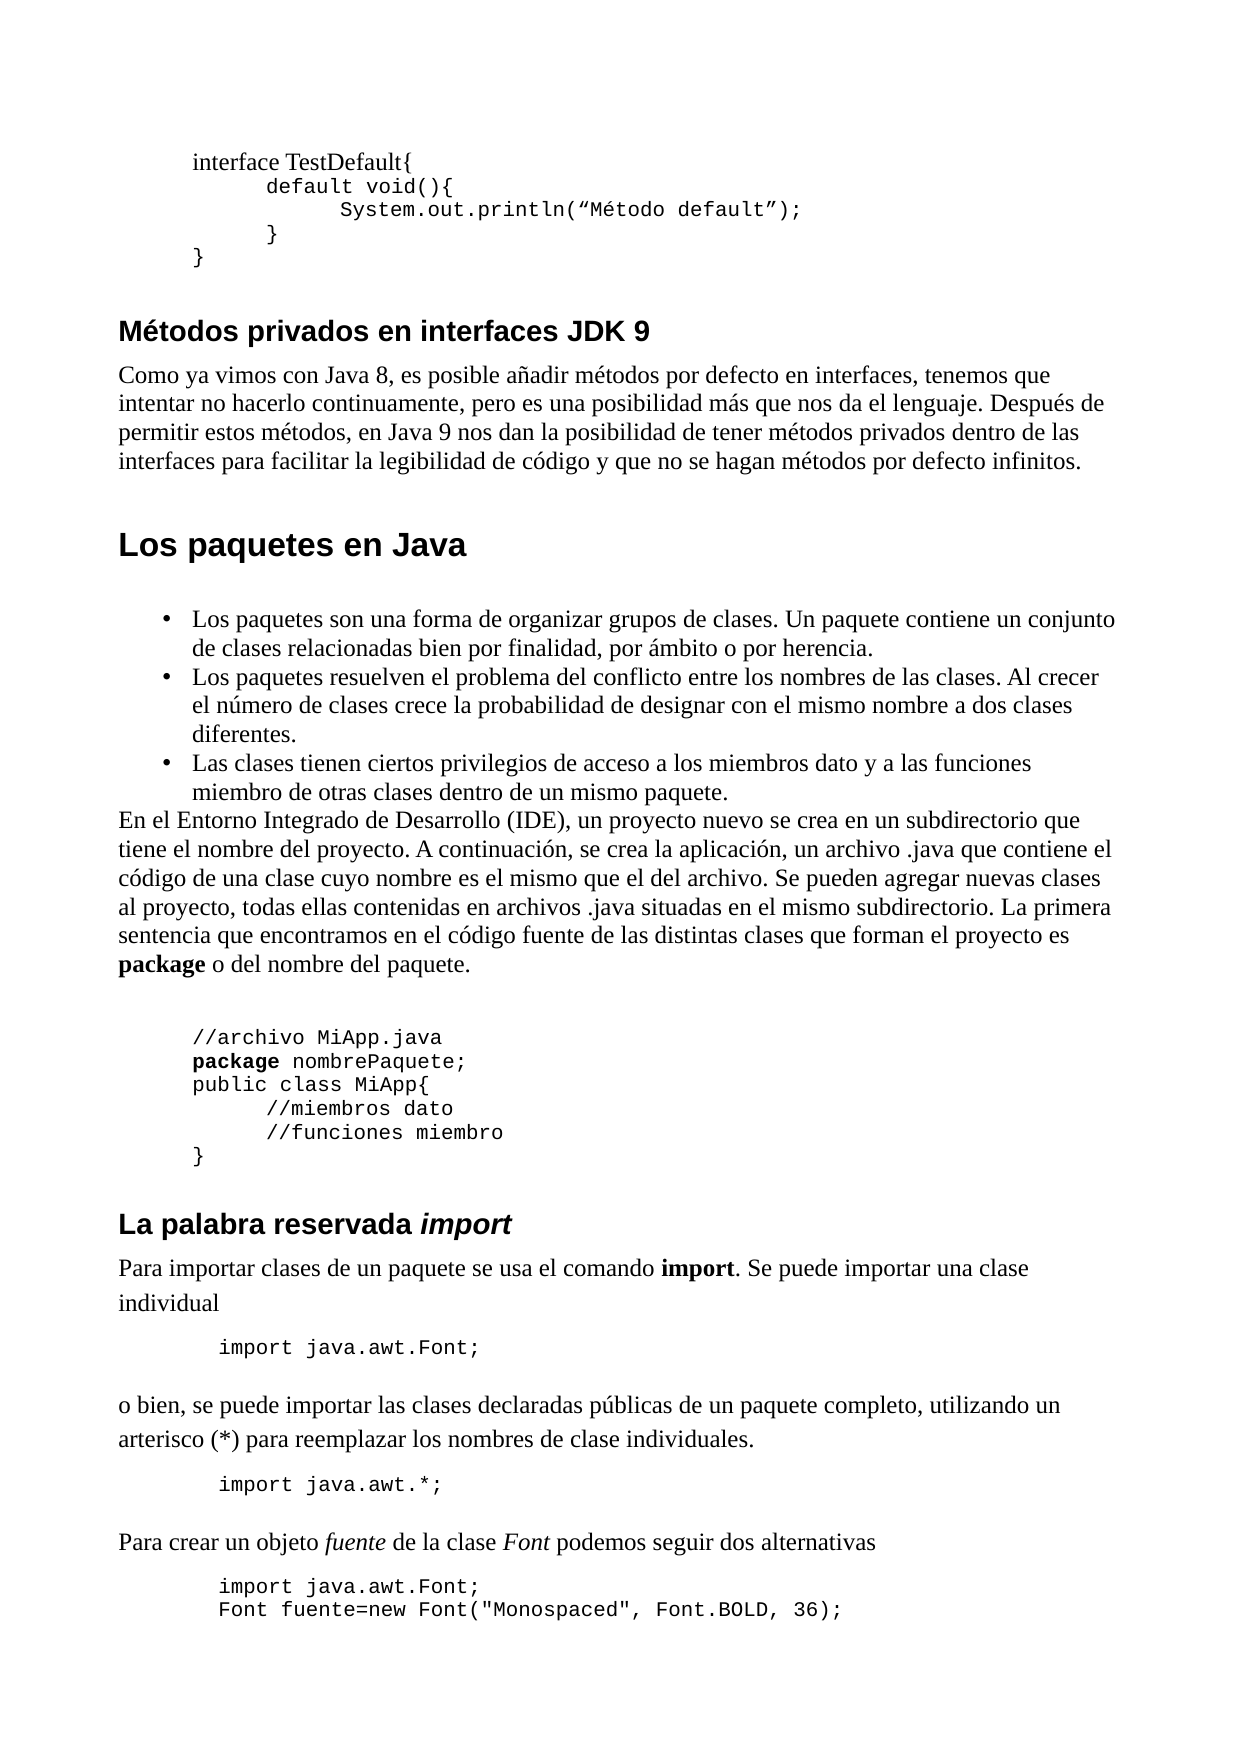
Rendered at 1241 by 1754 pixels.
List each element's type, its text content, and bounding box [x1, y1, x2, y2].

text } [118, 1145, 1122, 1169]
text Font fuente=new Font("Monospaced", Font.BOLD, 36); [118, 1599, 1122, 1623]
text Para importar clases de un paquete se usa el comando import. Se puede importar una clase individual [118, 1253, 1122, 1317]
text Como ya vimos con Java 8, es posible añadir métodos por defecto en interfaces, tenemos que intentar no hacerlo continuamente, pero es una posibilidad más que nos da el lenguaje. Después de permitir estos métodos, en Java 9 nos dan la posibilidad de tener métodos privados dentro de las interfaces para facilitar la legibilidad de código y que no se hagan métodos por defecto infinitos. [118, 360, 1122, 475]
text import java.awt.Font; [118, 1337, 1122, 1361]
text import java.awt.Font; [118, 1576, 1122, 1599]
text //miembros dato [118, 1098, 1122, 1122]
subtitle La palabra reservada import [118, 1207, 1122, 1241]
text Para crear un objeto fuente de la clase Font podemos seguir dos alternativas [118, 1527, 1122, 1556]
text default void(){ [118, 176, 1122, 199]
text } [118, 247, 1122, 270]
list Los paquetes resuelven el problema del conflicto entre los nombres de las clases. Al crecer el número de clases crece la probabilidad de designar con el mismo nombre a dos clases diferentes. [162, 662, 1122, 748]
text interface TestDefault{ [118, 147, 1122, 176]
text System.out.println(“Método default”); [118, 199, 1122, 223]
text En el Entorno Integrado de Desarrollo (IDE), un proyecto nuevo se crea en un subdirectorio que tiene el nombre del proyecto. A continuación, se crea la aplicación, un archivo .java que contiene el código de una clase cuyo nombre es el mismo que el del archivo. Se pueden agregar nuevas clases al proyecto, todas ellas contenidas en archivos .java situadas en el mismo subdirectorio. La primera sentencia que encontramos en el código fuente de las distintas clases que forman el proyecto es package o del nombre del paquete. [118, 806, 1122, 978]
text //archivo MiApp.java [118, 1027, 1122, 1051]
subtitle Métodos privados en interfaces JDK 9 [118, 313, 1122, 347]
subtitle Los paquetes en Java [118, 524, 1122, 563]
text import java.awt.*; [118, 1474, 1122, 1497]
list Los paquetes son una forma de organizar grupos de clases. Un paquete contiene un conjunto de clases relacionadas bien por finalidad, por ámbito o por herencia. [162, 604, 1122, 662]
text package nombrePaquete; [118, 1051, 1122, 1074]
text //funciones miembro [118, 1122, 1122, 1145]
list Las clases tienen ciertos privilegios de acceso a los miembros dato y a las funciones miembro de otras clases dentro de un mismo paquete. [162, 748, 1122, 806]
text } [118, 223, 1122, 247]
text public class MiApp{ [118, 1074, 1122, 1098]
text o bien, se puede importar las clases declaradas públicas de un paquete completo, utilizando un arterisco (*) para reemplazar los nombres de clase individuales. [118, 1390, 1122, 1453]
